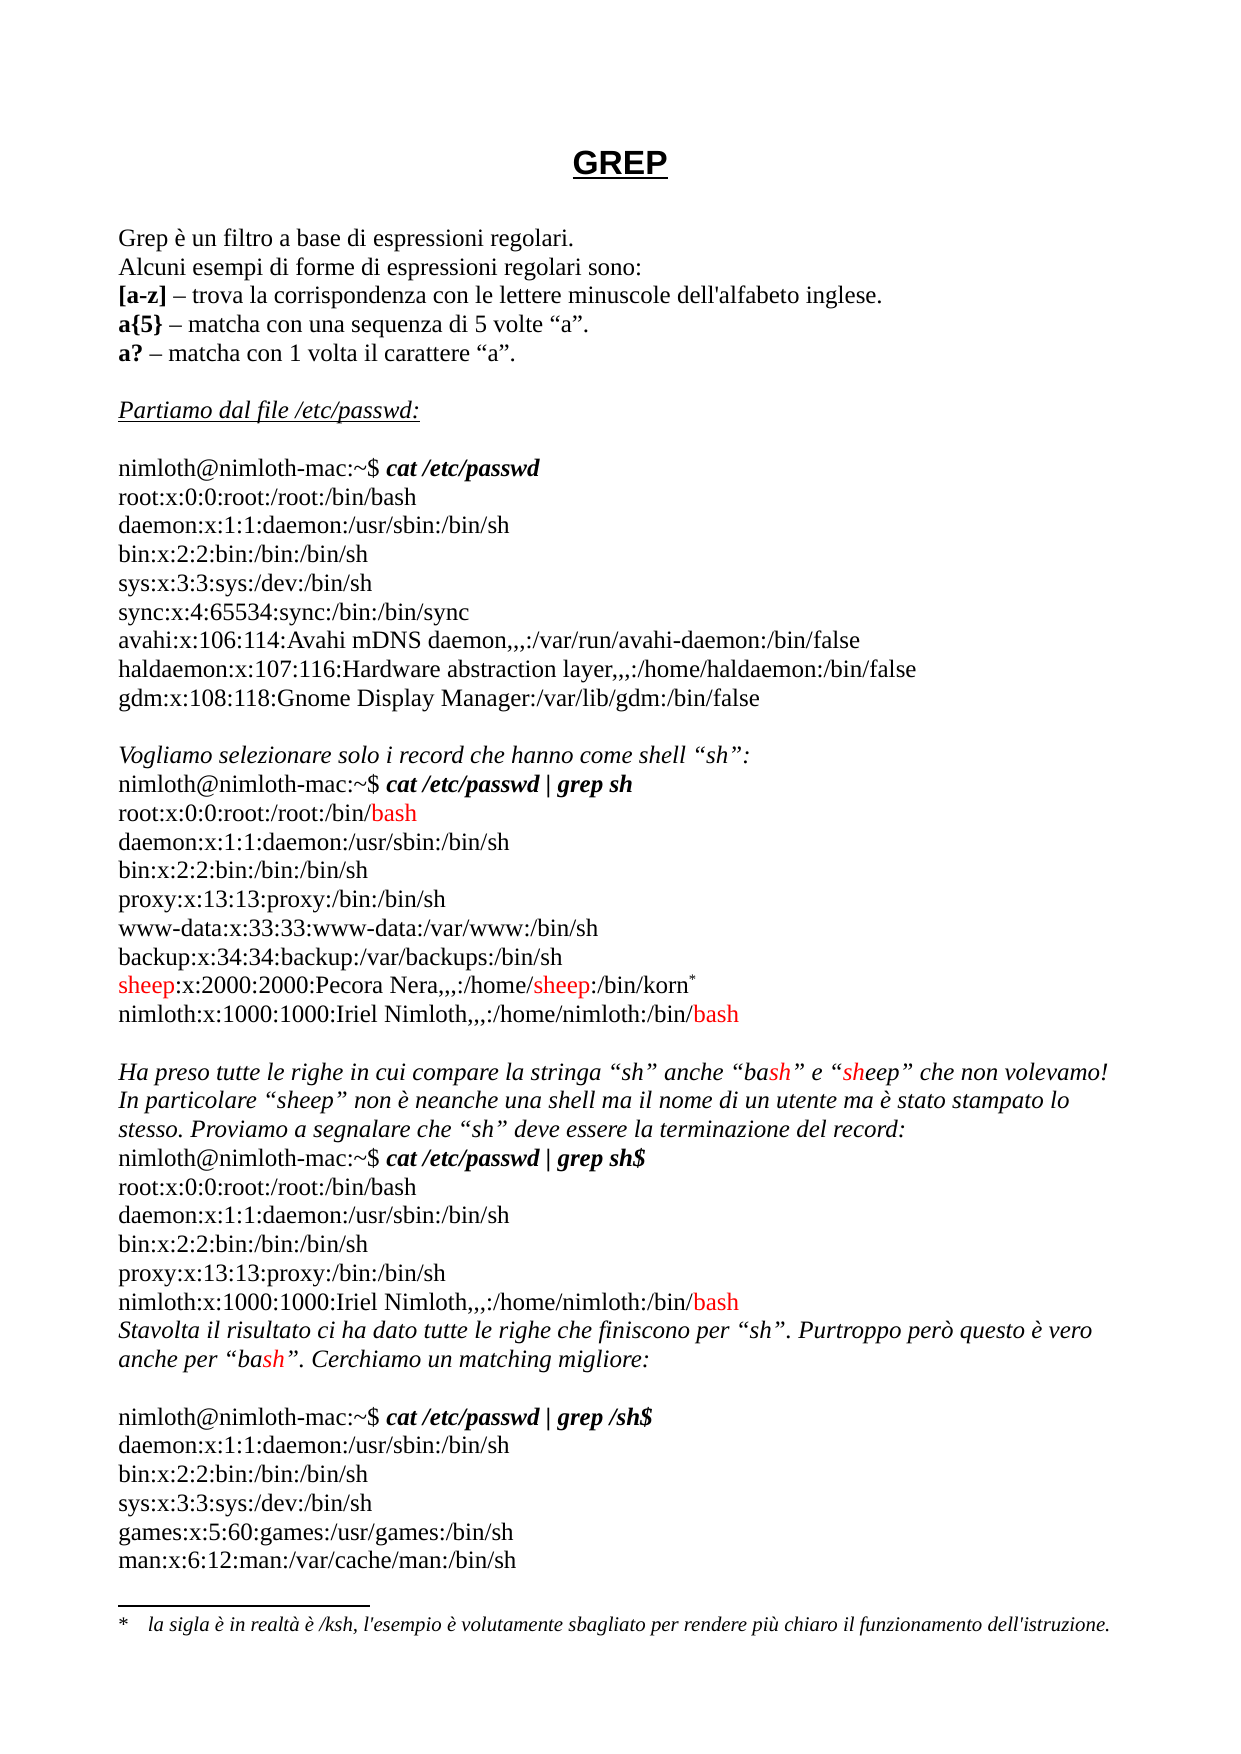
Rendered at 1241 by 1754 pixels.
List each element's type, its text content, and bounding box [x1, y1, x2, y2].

text Vogliamo selezionare solo i record che hanno come shell “sh”: [118, 741, 1122, 769]
text bin:x:2:2:bin:/bin:/bin/sh [118, 856, 1122, 884]
text haldaemon:x:107:116:Hardware abstraction layer,,,:/home/haldaemon:/bin/false [118, 654, 1122, 683]
text daemon:x:1:1:daemon:/usr/sbin:/bin/sh [118, 827, 1122, 856]
text bin:x:2:2:bin:/bin:/bin/sh [118, 539, 1122, 568]
text bin:x:2:2:bin:/bin:/bin/sh [118, 1229, 1122, 1258]
text daemon:x:1:1:daemon:/usr/sbin:/bin/sh [118, 1201, 1122, 1229]
text games:x:5:60:games:/usr/games:/bin/sh [118, 1517, 1122, 1546]
text sync:x:4:65534:sync:/bin:/bin/sync [118, 597, 1122, 626]
text sys:x:3:3:sys:/dev:/bin/sh [118, 568, 1122, 597]
text daemon:x:1:1:daemon:/usr/sbin:/bin/sh [118, 511, 1122, 539]
text root:x:0:0:root:/root:/bin/bash [118, 1172, 1122, 1201]
text sys:x:3:3:sys:/dev:/bin/sh [118, 1488, 1122, 1517]
text nimloth@nimloth-mac:~$ cat /etc/passwd | grep sh [118, 769, 1122, 798]
text Grep è un filtro a base di espressioni regolari. [118, 223, 1122, 252]
subtitle GREP [118, 143, 1122, 182]
text root:x:0:0:root:/root:/bin/bash [118, 798, 1122, 827]
text nimloth@nimloth-mac:~$ cat /etc/passwd [118, 453, 1122, 482]
text nimloth:x:1000:1000:Iriel Nimloth,,,:/home/nimloth:/bin/bash [118, 999, 1122, 1028]
text man:x:6:12:man:/var/cache/man:/bin/sh [118, 1546, 1122, 1574]
text avahi:x:106:114:Avahi mDNS daemon,,,:/var/run/avahi-daemon:/bin/false [118, 626, 1122, 654]
text root:x:0:0:root:/root:/bin/bash [118, 482, 1122, 511]
text proxy:x:13:13:proxy:/bin:/bin/sh [118, 884, 1122, 913]
text Partiamo dal file /etc/passwd: [118, 396, 1122, 424]
text a? – matcha con 1 volta il carattere “a”. [118, 338, 1122, 367]
text www-data:x:33:33:www-data:/var/www:/bin/sh [118, 913, 1122, 942]
text nimloth@nimloth-mac:~$ cat /etc/passwd | grep sh$ [118, 1143, 1122, 1172]
text bin:x:2:2:bin:/bin:/bin/sh [118, 1459, 1122, 1488]
text Stavolta il risultato ci ha dato tutte le righe che finiscono per “sh”. Purtroppo però questo è vero anche per “bash”. Cerchiamo un matching migliore: [118, 1316, 1122, 1373]
text Ha preso tutte le righe in cui compare la stringa “sh” anche “bash” e “sheep” che non volevamo! [118, 1057, 1122, 1086]
text proxy:x:13:13:proxy:/bin:/bin/sh [118, 1258, 1122, 1287]
text sheep:x:2000:2000:Pecora Nera,,,:/home/sheep:/bin/korn [118, 971, 1122, 999]
text Alcuni esempi di forme di espressioni regolari sono: [118, 252, 1122, 281]
text a{5} – matcha con una sequenza di 5 volte “a”. [118, 309, 1122, 338]
text nimloth:x:1000:1000:Iriel Nimloth,,,:/home/nimloth:/bin/bash [118, 1287, 1122, 1316]
text la sigla è in realtà è /ksh, l'esempio è volutamente sbagliato per rendere più chiaro il funzionamento dell'istruzione. [118, 1612, 1122, 1636]
text In particolare “sheep” non è neanche una shell ma il nome di un utente ma è stato stampato lo stesso. Proviamo a segnalare che “sh” deve essere la terminazione del record: [118, 1086, 1122, 1143]
text nimloth@nimloth-mac:~$ cat /etc/passwd | grep /sh$ [118, 1402, 1122, 1431]
text gdm:x:108:118:Gnome Display Manager:/var/lib/gdm:/bin/false [118, 683, 1122, 712]
text [a-z] – trova la corrispondenza con le lettere minuscole dell'alfabeto inglese. [118, 281, 1122, 309]
text backup:x:34:34:backup:/var/backups:/bin/sh [118, 942, 1122, 971]
text daemon:x:1:1:daemon:/usr/sbin:/bin/sh [118, 1431, 1122, 1459]
